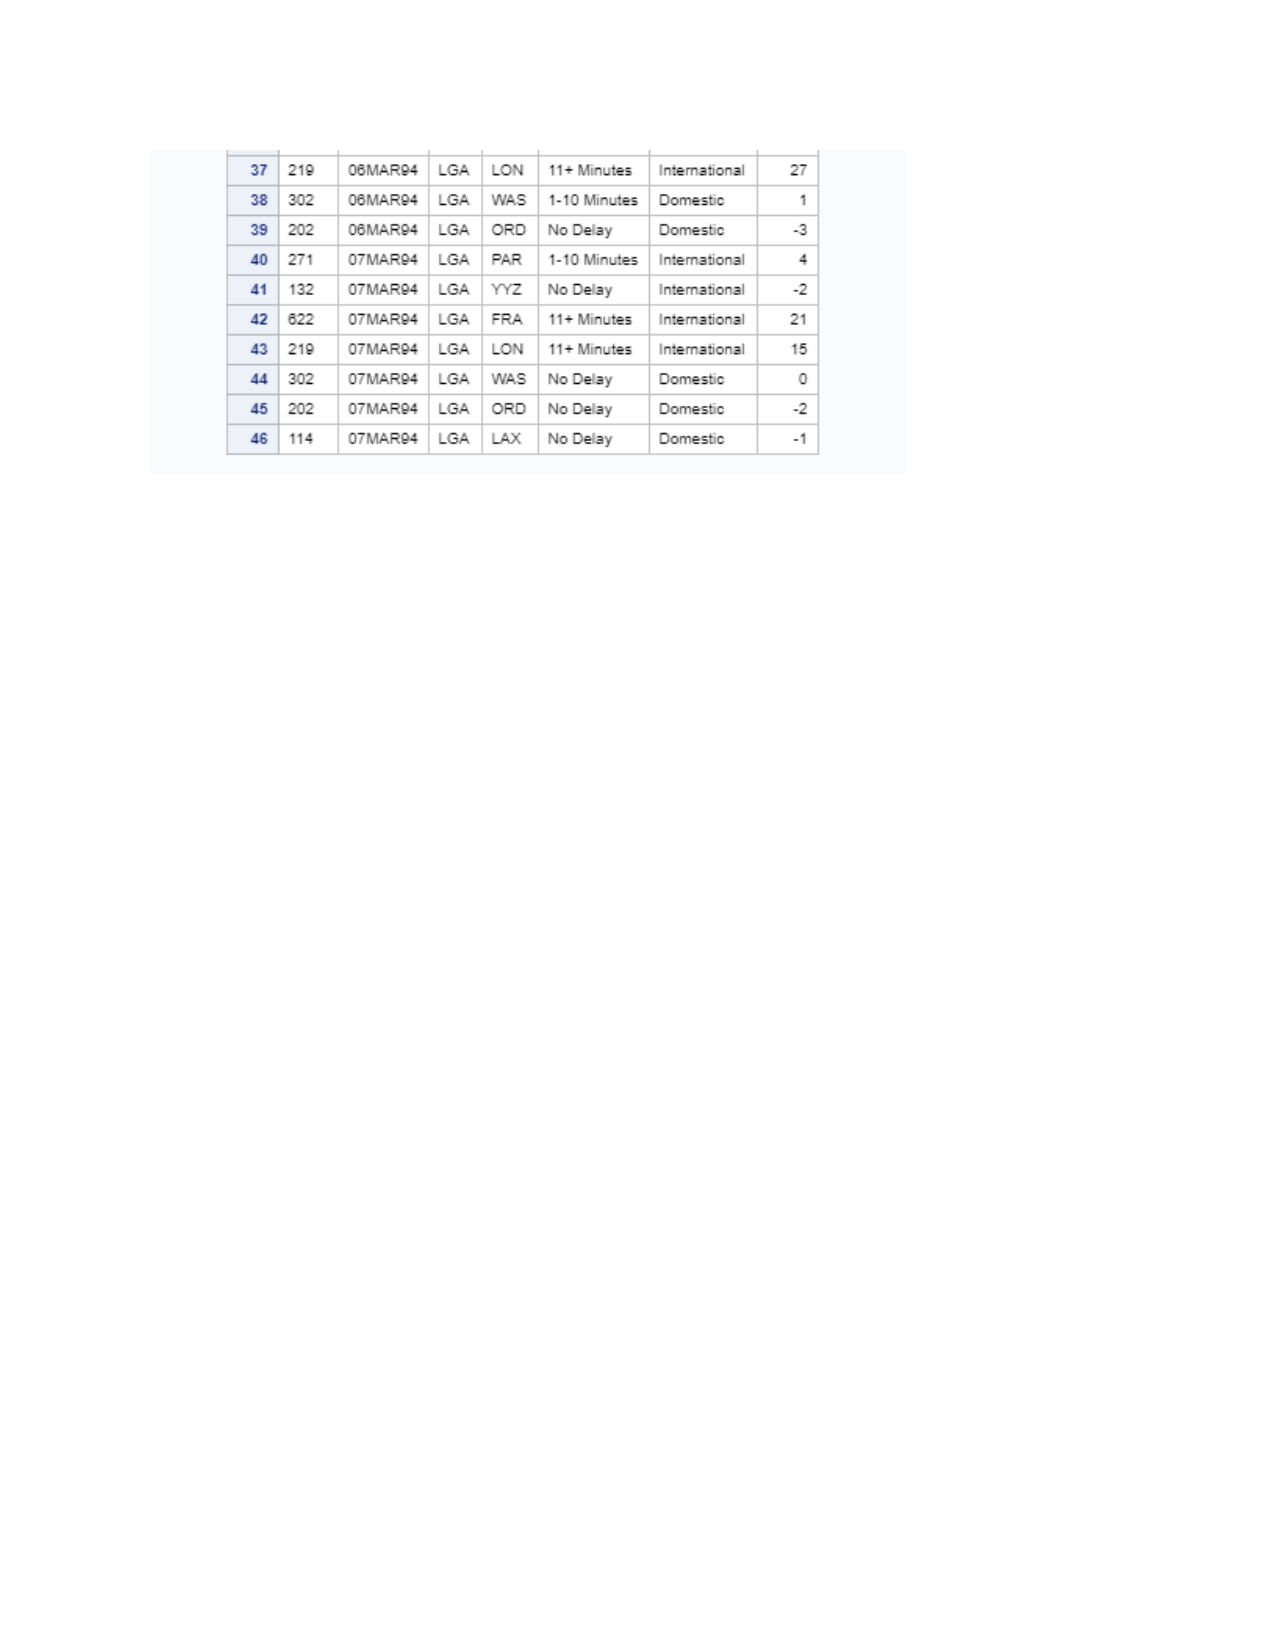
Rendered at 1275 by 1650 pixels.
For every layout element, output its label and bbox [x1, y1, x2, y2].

picture [150, 150, 907, 474]
